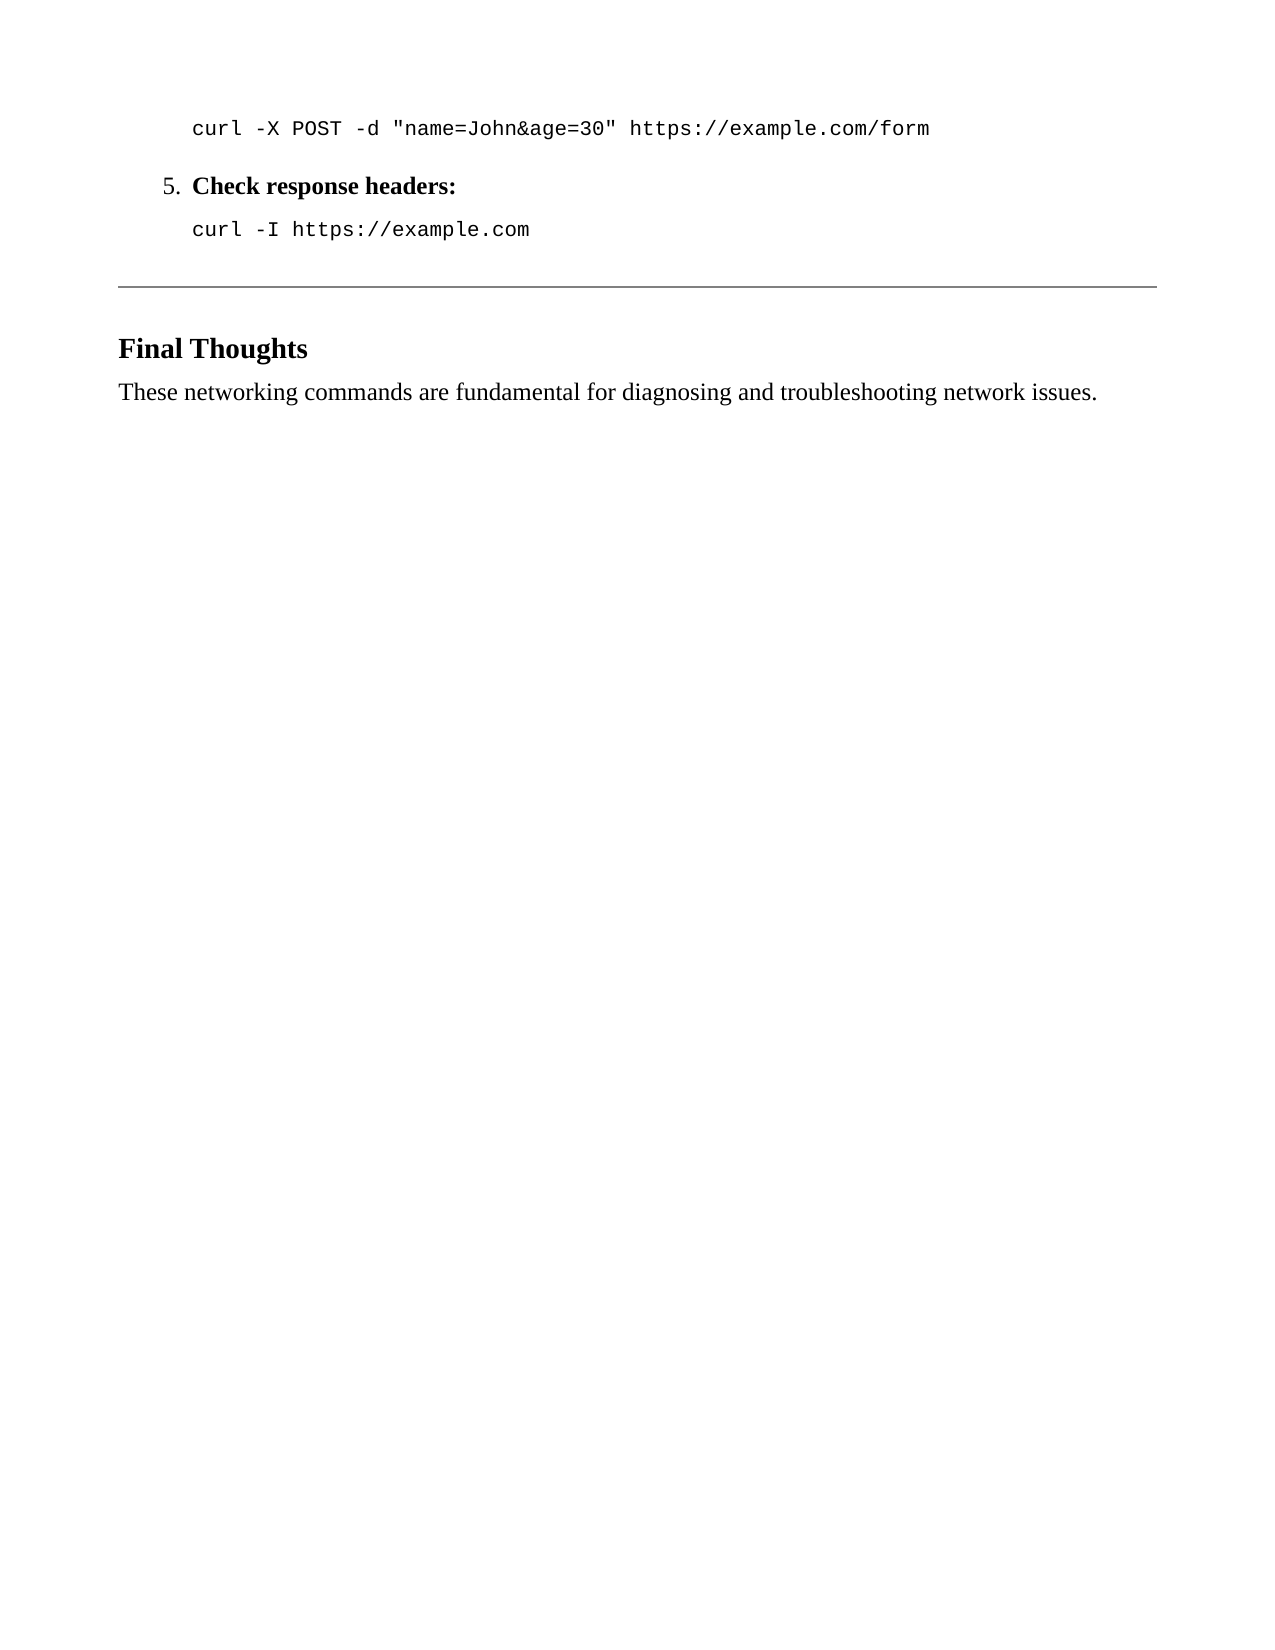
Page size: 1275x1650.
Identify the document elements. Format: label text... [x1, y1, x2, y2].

list curl -I https://example.com [162, 219, 1157, 242]
text These networking commands are fundamental for diagnosing and troubleshooting network issues. [118, 377, 1157, 406]
list curl -X POST -d "name=John&age=30" https://example.com/form [162, 118, 1157, 142]
subtitle Final Thoughts [118, 331, 1157, 364]
list Check response headers: [162, 171, 1157, 200]
